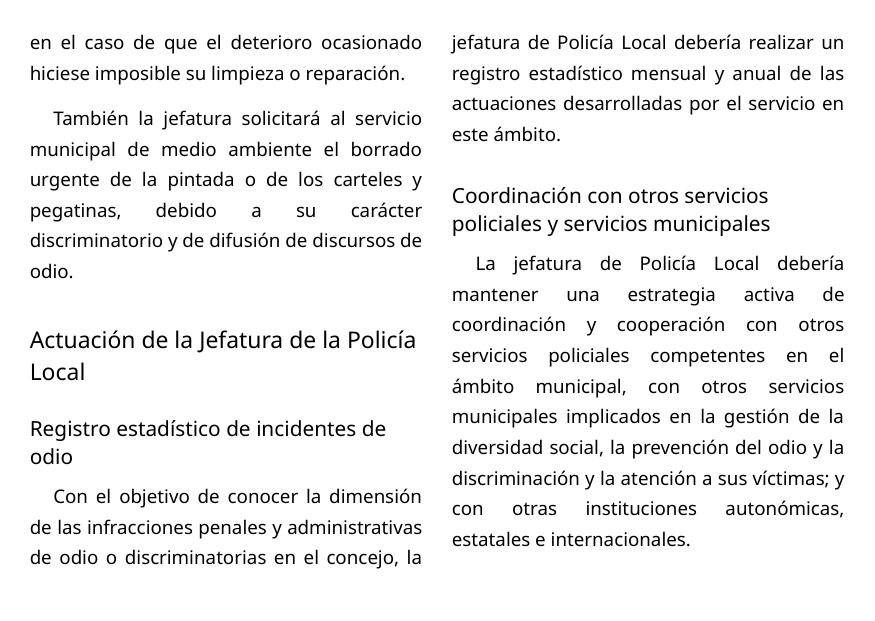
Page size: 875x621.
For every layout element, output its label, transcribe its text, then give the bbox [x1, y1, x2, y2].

text La jefatura de Policía Local debería mantener una estrategia activa de coordinación y cooperación con otros servicios policiales competentes en el ámbito municipal, con otros servicios municipales implicados en la gestión de la diversidad social, la prevención del odio y la discriminación y la atención a sus víctimas; y con otras instituciones autonómicas, estatales e internacionales. [452, 251, 844, 552]
text También la jefatura solicitará al servicio municipal de medio ambiente el borrado urgente de la pintada o de los carteles y pegatinas, debido a su carácter discriminatorio y de difusión de discursos de odio. [29, 105, 422, 284]
text en el caso de que el deterioro ocasionado hiciese imposible su limpieza o reparación. [29, 29, 422, 86]
subtitle Registro estadístico de incidentes de odio [29, 414, 422, 471]
text Con el objetivo de conocer la dimensión de las infracciones penales y administrativas de odio o discriminatorias en el concejo, la [29, 483, 422, 570]
subtitle Coordinación con otros servicios policiales y servicios municipales [452, 181, 844, 238]
text jefatura de Policía Local debería realizar un registro estadístico mensual y anual de las actuaciones desarrolladas por el servicio en este ámbito. [452, 29, 844, 147]
subtitle Actuación de la Jefatura de la Policía Local [29, 324, 422, 387]
